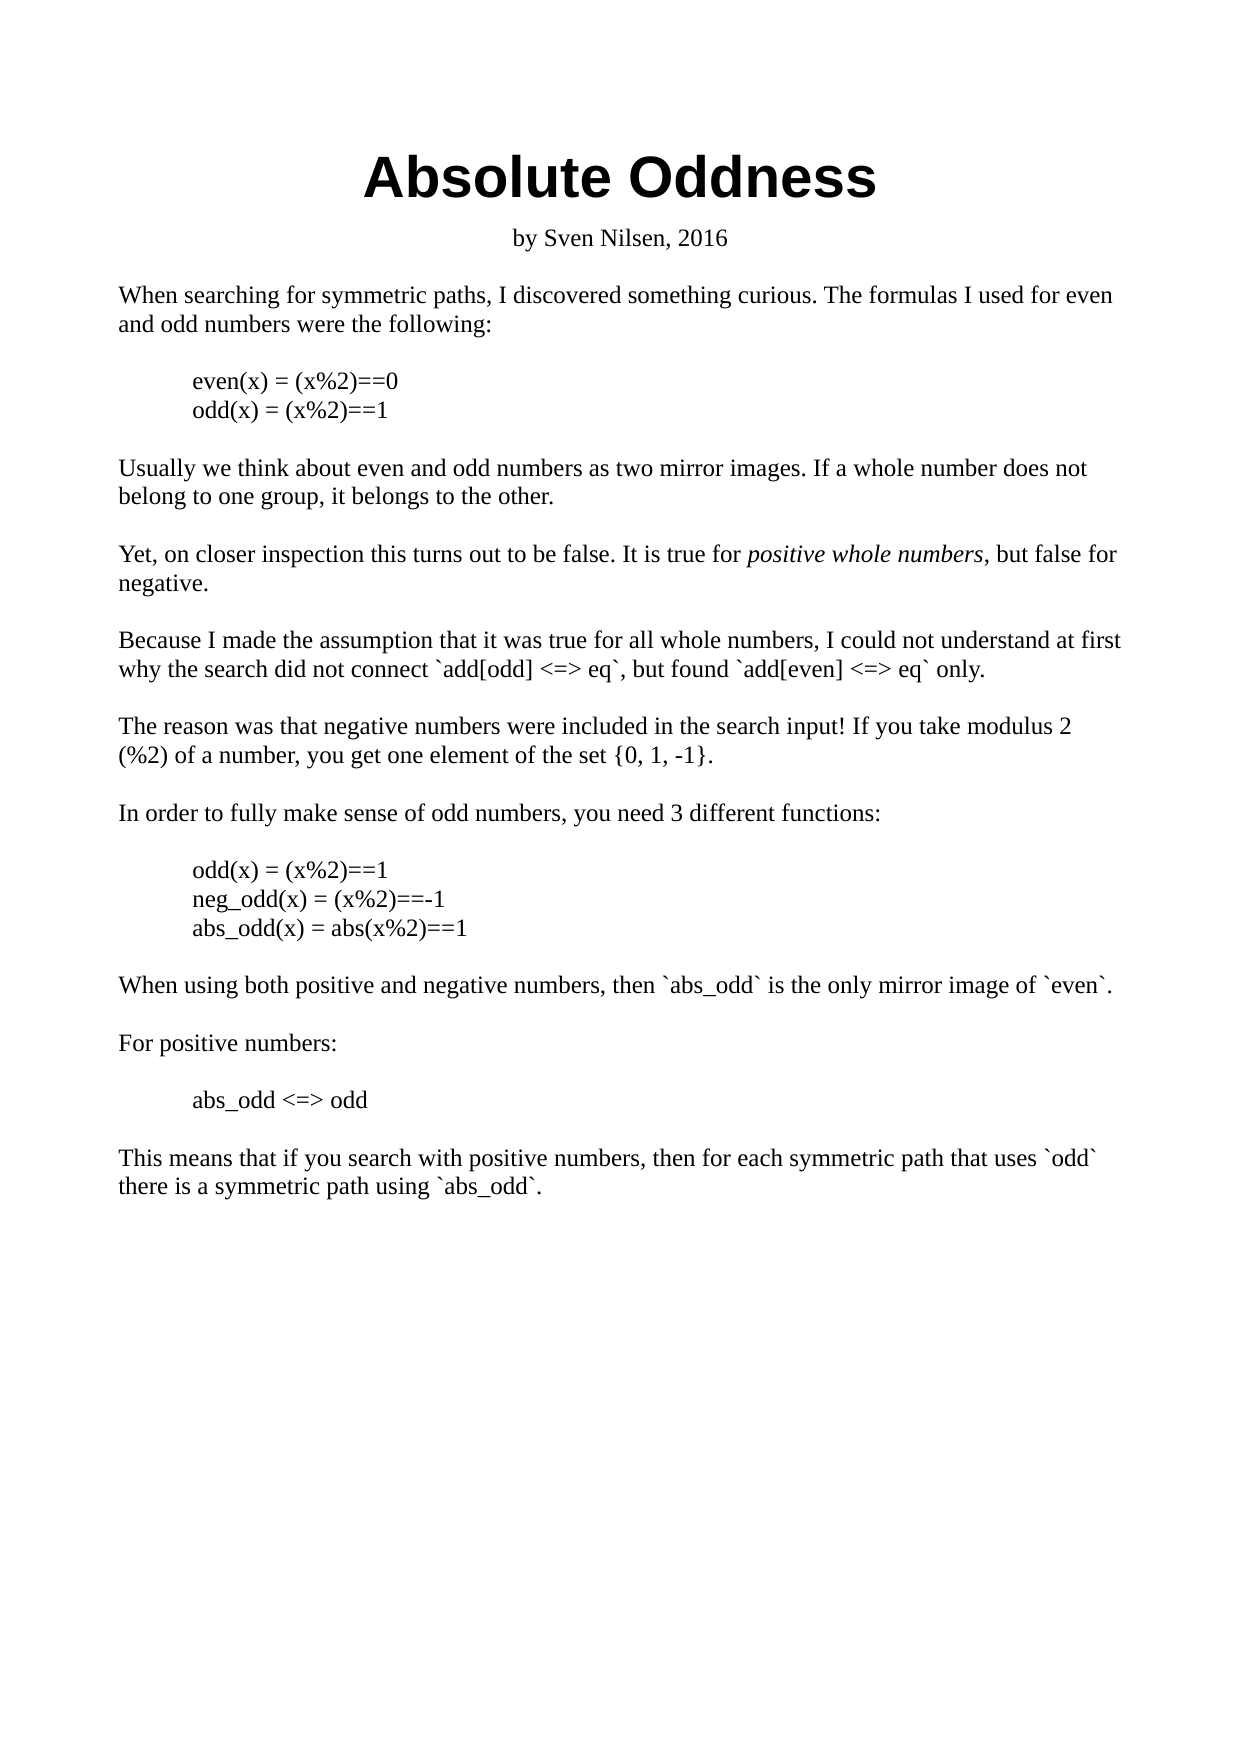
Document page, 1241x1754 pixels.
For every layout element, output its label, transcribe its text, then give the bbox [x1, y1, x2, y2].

text For positive numbers: [118, 1028, 1122, 1056]
text When searching for symmetric paths, I discovered something curious. The formulas I used for even and odd numbers were the following: [118, 280, 1122, 338]
text abs_odd <=> odd [118, 1085, 1122, 1114]
text abs_odd(x) = abs(x%2)==1 [118, 913, 1122, 941]
text When using both positive and negative numbers, then `abs_odd` is the only mirror image of `even`. [118, 970, 1122, 999]
text In order to fully make sense of odd numbers, you need 3 different functions: [118, 798, 1122, 826]
text even(x) = (x%2)==0 [118, 366, 1122, 395]
text neg_odd(x) = (x%2)==-1 [118, 884, 1122, 913]
text The reason was that negative numbers were included in the search input! If you take modulus 2 (%2) of a number, you get one element of the set {0, 1, -1}. [118, 711, 1122, 769]
text Because I made the assumption that it was true for all whole numbers, I could not understand at first why the search did not connect `add[odd] <=> eq`, but found `add[even] <=> eq` only. [118, 625, 1122, 683]
text Usually we think about even and odd numbers as two mirror images. If a whole number does not belong to one group, it belongs to the other. [118, 453, 1122, 510]
text odd(x) = (x%2)==1 [118, 395, 1122, 424]
text Yet, on closer inspection this turns out to be false. It is true for positive whole numbers, but false for negative. [118, 539, 1122, 596]
title Absolute Oddness [118, 143, 1122, 210]
text This means that if you search with positive numbers, then for each symmetric path that uses `odd` there is a symmetric path using `abs_odd`. [118, 1143, 1122, 1200]
text by Sven Nilsen, 2016 [118, 223, 1122, 251]
text odd(x) = (x%2)==1 [118, 855, 1122, 884]
